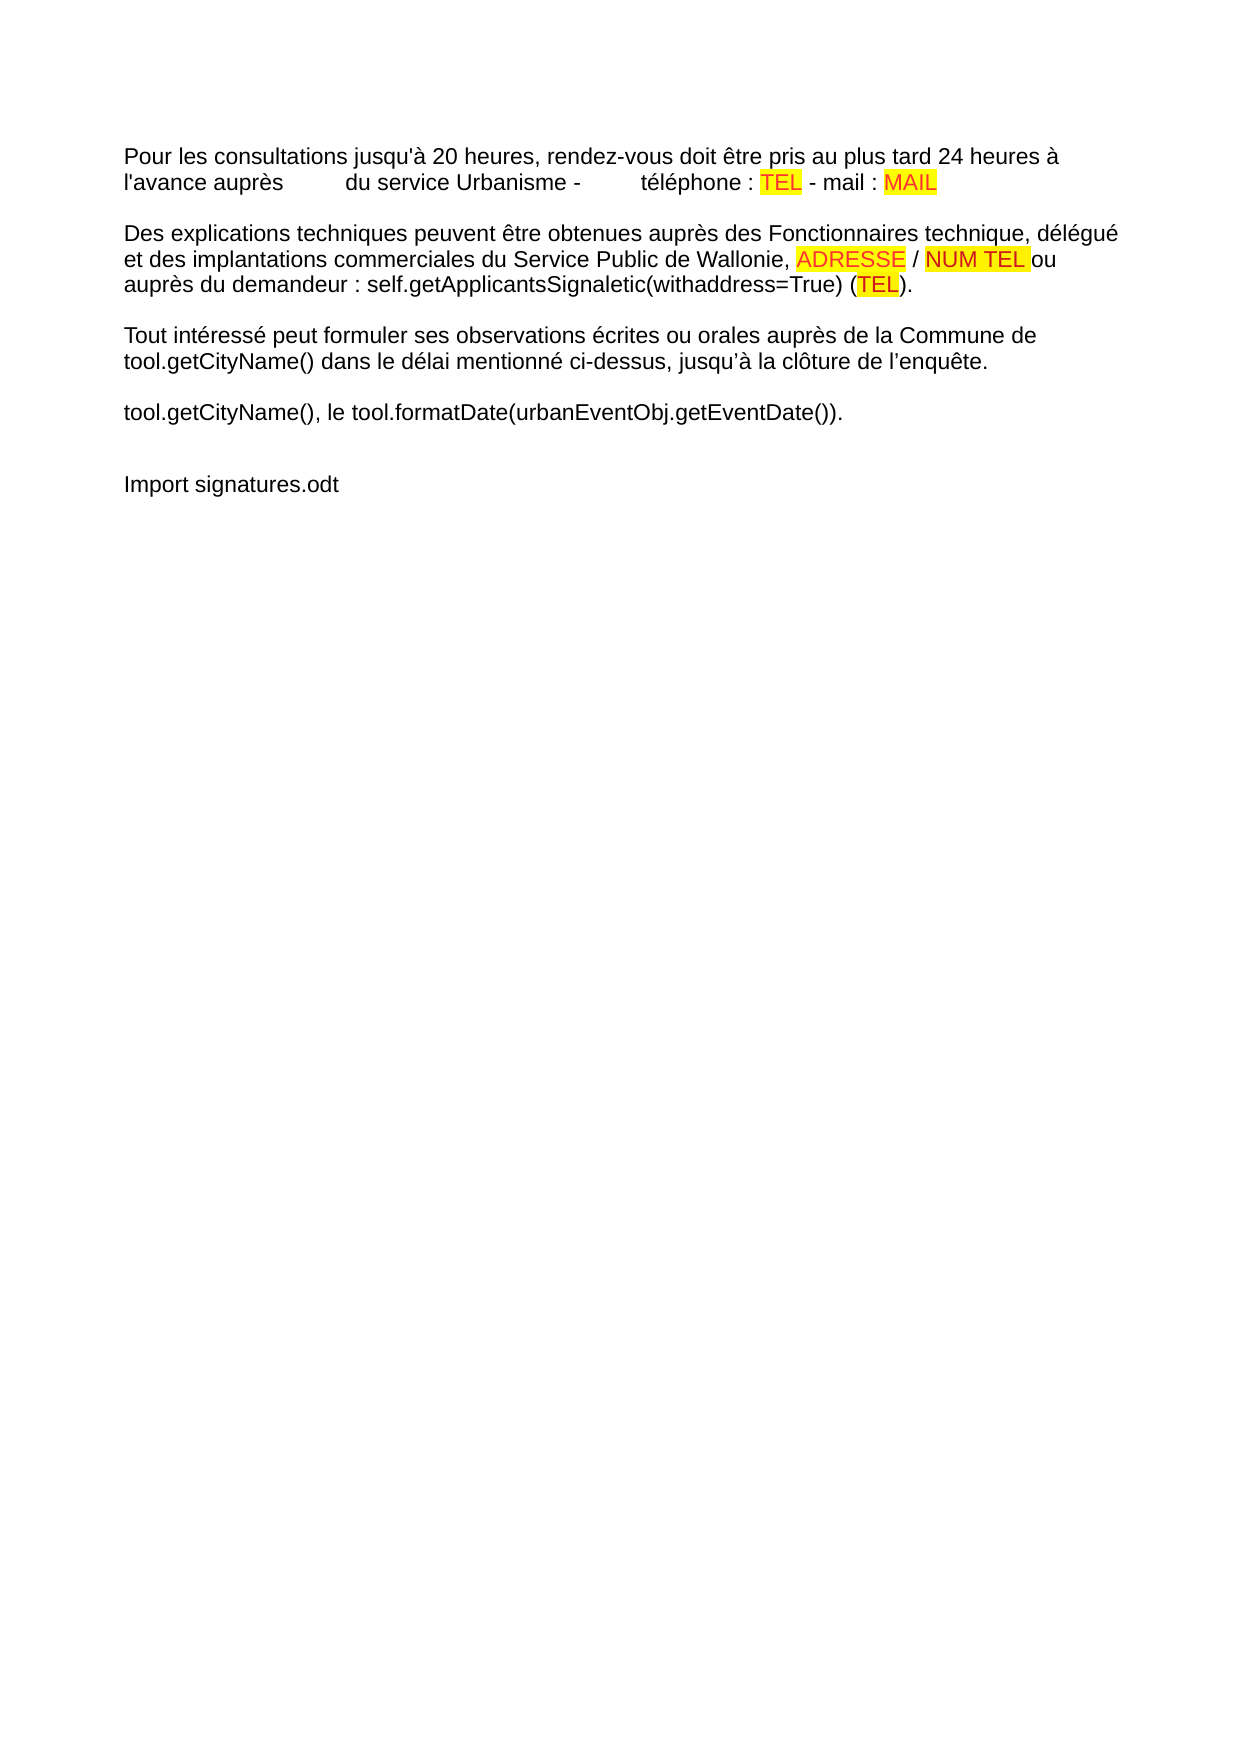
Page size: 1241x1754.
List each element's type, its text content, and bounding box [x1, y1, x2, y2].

text Des explications techniques peuvent être obtenues auprès des Fonctionnaires technique, délégué et des implantations commerciales du Service Public de Wallonie, ADRESSE / NUM TEL ou auprès du demandeur : self.getApplicantsSignaletic(withaddress=True) (TEL). [123, 221, 1122, 297]
text Tout intéressé peut formuler ses observations écrites ou orales auprès de la Commune de tool.getCityName() dans le délai mentionné ci-dessus, jusqu’à la clôture de l’enquête. [123, 323, 1122, 374]
text Pour les consultations jusqu'à 20 heures, rendez-vous doit être pris au plus tard 24 heures à l'avance auprès du service Urbanisme - téléphone : TEL - mail : MAIL [123, 144, 1122, 195]
text tool.getCityName(), le tool.formatDate(urbanEventObj.getEventDate()). [123, 400, 1122, 426]
text Import signatures.odt [123, 472, 1122, 498]
